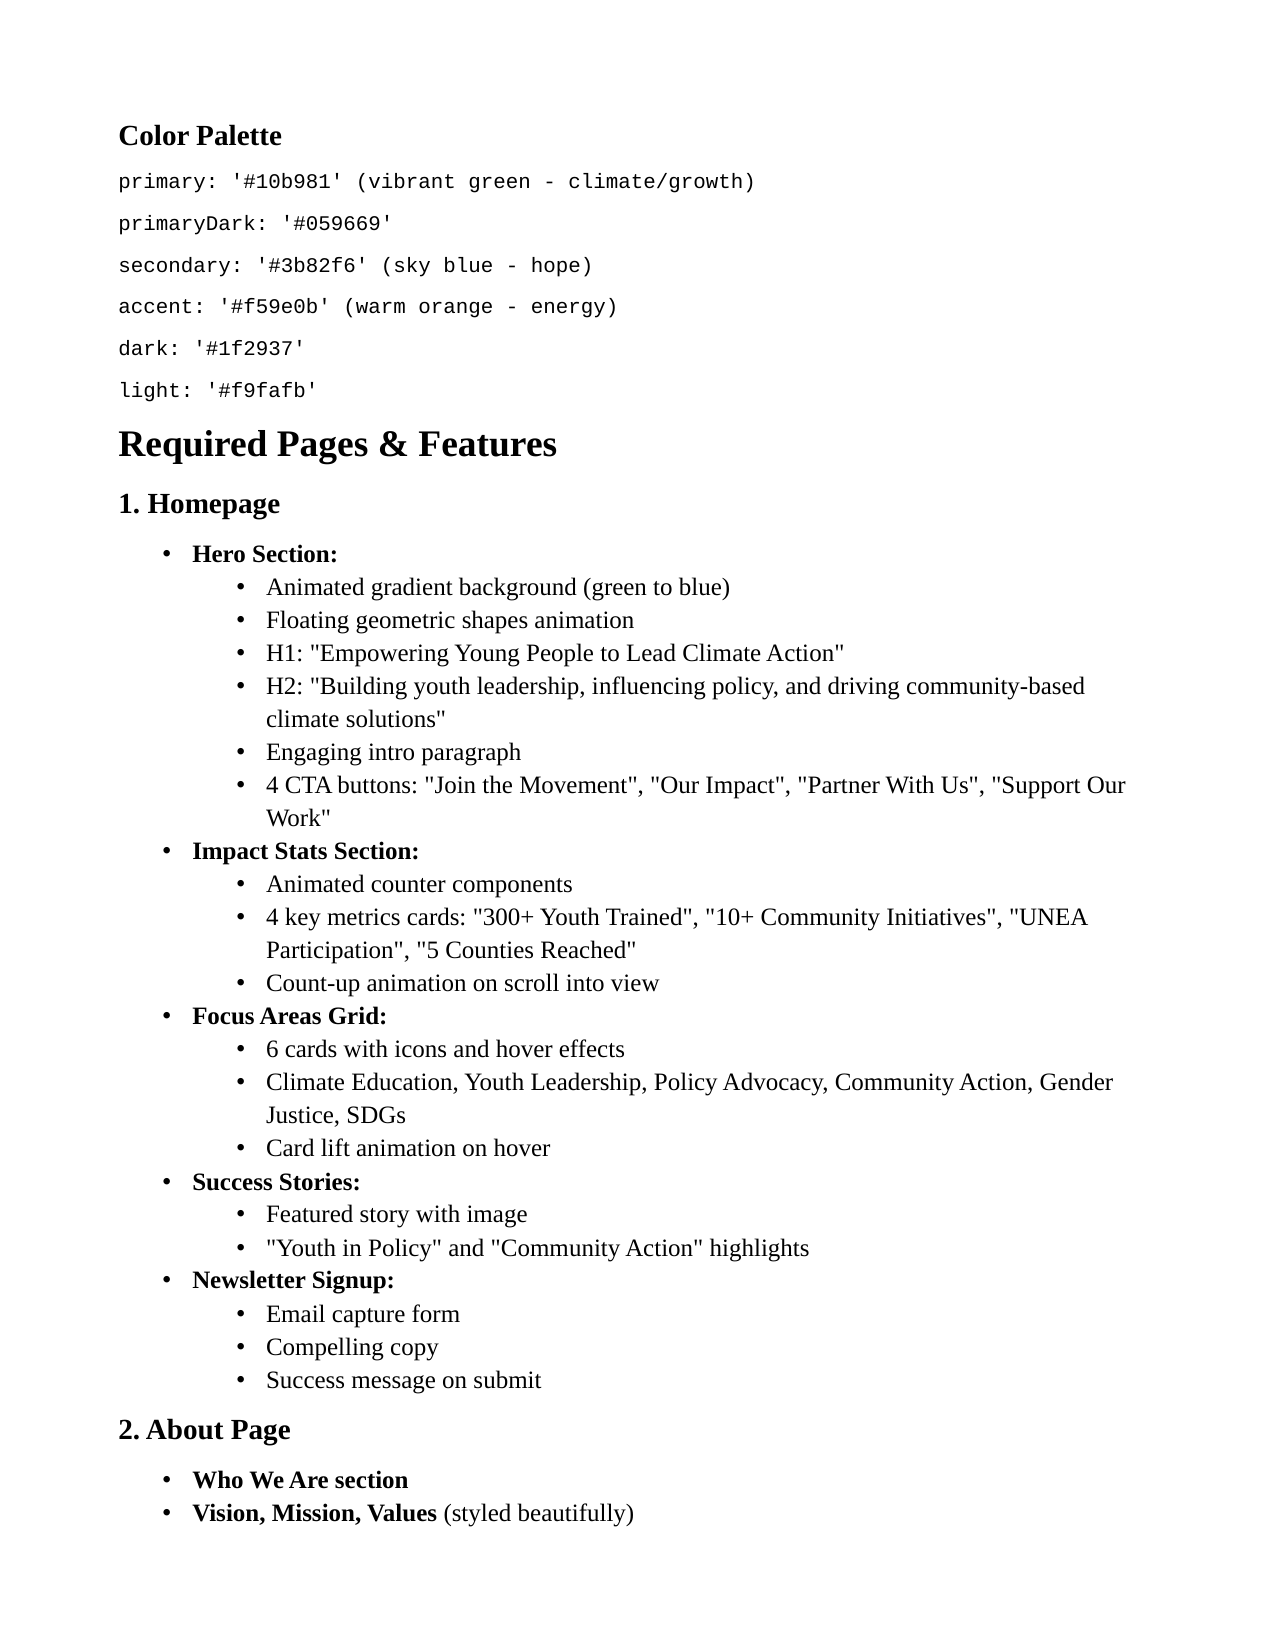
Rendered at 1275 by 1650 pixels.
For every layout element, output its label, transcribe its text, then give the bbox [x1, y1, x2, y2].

list H2: "Building youth leadership, influencing policy, and driving community-based climate solutions" [236, 671, 1157, 733]
list Email capture form [236, 1299, 1157, 1327]
subtitle Color Palette [118, 118, 1157, 152]
list Featured story with image [236, 1199, 1157, 1228]
list Count-up animation on scroll into view [236, 968, 1157, 997]
list 4 CTA buttons: "Join the Movement", "Our Impact", "Partner With Us", "Support Our Work" [236, 770, 1157, 832]
list Animated counter components [236, 869, 1157, 898]
list Focus Areas Grid: [162, 1001, 1157, 1030]
subtitle Required Pages & Features [118, 422, 1157, 465]
list Climate Education, Youth Leadership, Policy Advocacy, Community Action, Gender Justice, SDGs [236, 1067, 1157, 1129]
list Animated gradient background (green to blue) [236, 572, 1157, 601]
list Compelling copy [236, 1332, 1157, 1360]
list 6 cards with icons and hover effects [236, 1034, 1157, 1063]
list Success Stories: [162, 1167, 1157, 1195]
list 4 key metrics cards: "300+ Youth Trained", "10+ Community Initiatives", "UNEA Participation", "5 Counties Reached" [236, 902, 1157, 964]
text secondary: '#3b82f6' (sky blue - hope) [118, 255, 1157, 278]
text primary: '#10b981' (vibrant green - climate/growth) [118, 171, 1157, 195]
subtitle 1. Homepage [118, 486, 1157, 519]
text light: '#f9fafb' [118, 380, 1157, 404]
list Newsletter Signup: [162, 1266, 1157, 1294]
list Success message on submit [236, 1365, 1157, 1393]
list Hero Section: [162, 539, 1157, 568]
list Floating geometric shapes animation [236, 605, 1157, 634]
list Vision, Mission, Values (styled beautifully) [162, 1498, 1157, 1527]
list "Youth in Policy" and "Community Action" highlights [236, 1233, 1157, 1261]
subtitle 2. About Page [118, 1412, 1157, 1446]
text primaryDark: '#059669' [118, 213, 1157, 237]
list Impact Stats Section: [162, 836, 1157, 865]
list Card lift animation on hover [236, 1133, 1157, 1162]
text dark: '#1f2937' [118, 338, 1157, 362]
text accent: '#f59e0b' (warm orange - energy) [118, 297, 1157, 320]
list Who We Are section [162, 1465, 1157, 1494]
list H1: "Empowering Young People to Lead Climate Action" [236, 638, 1157, 667]
list Engaging intro paragraph [236, 737, 1157, 766]
